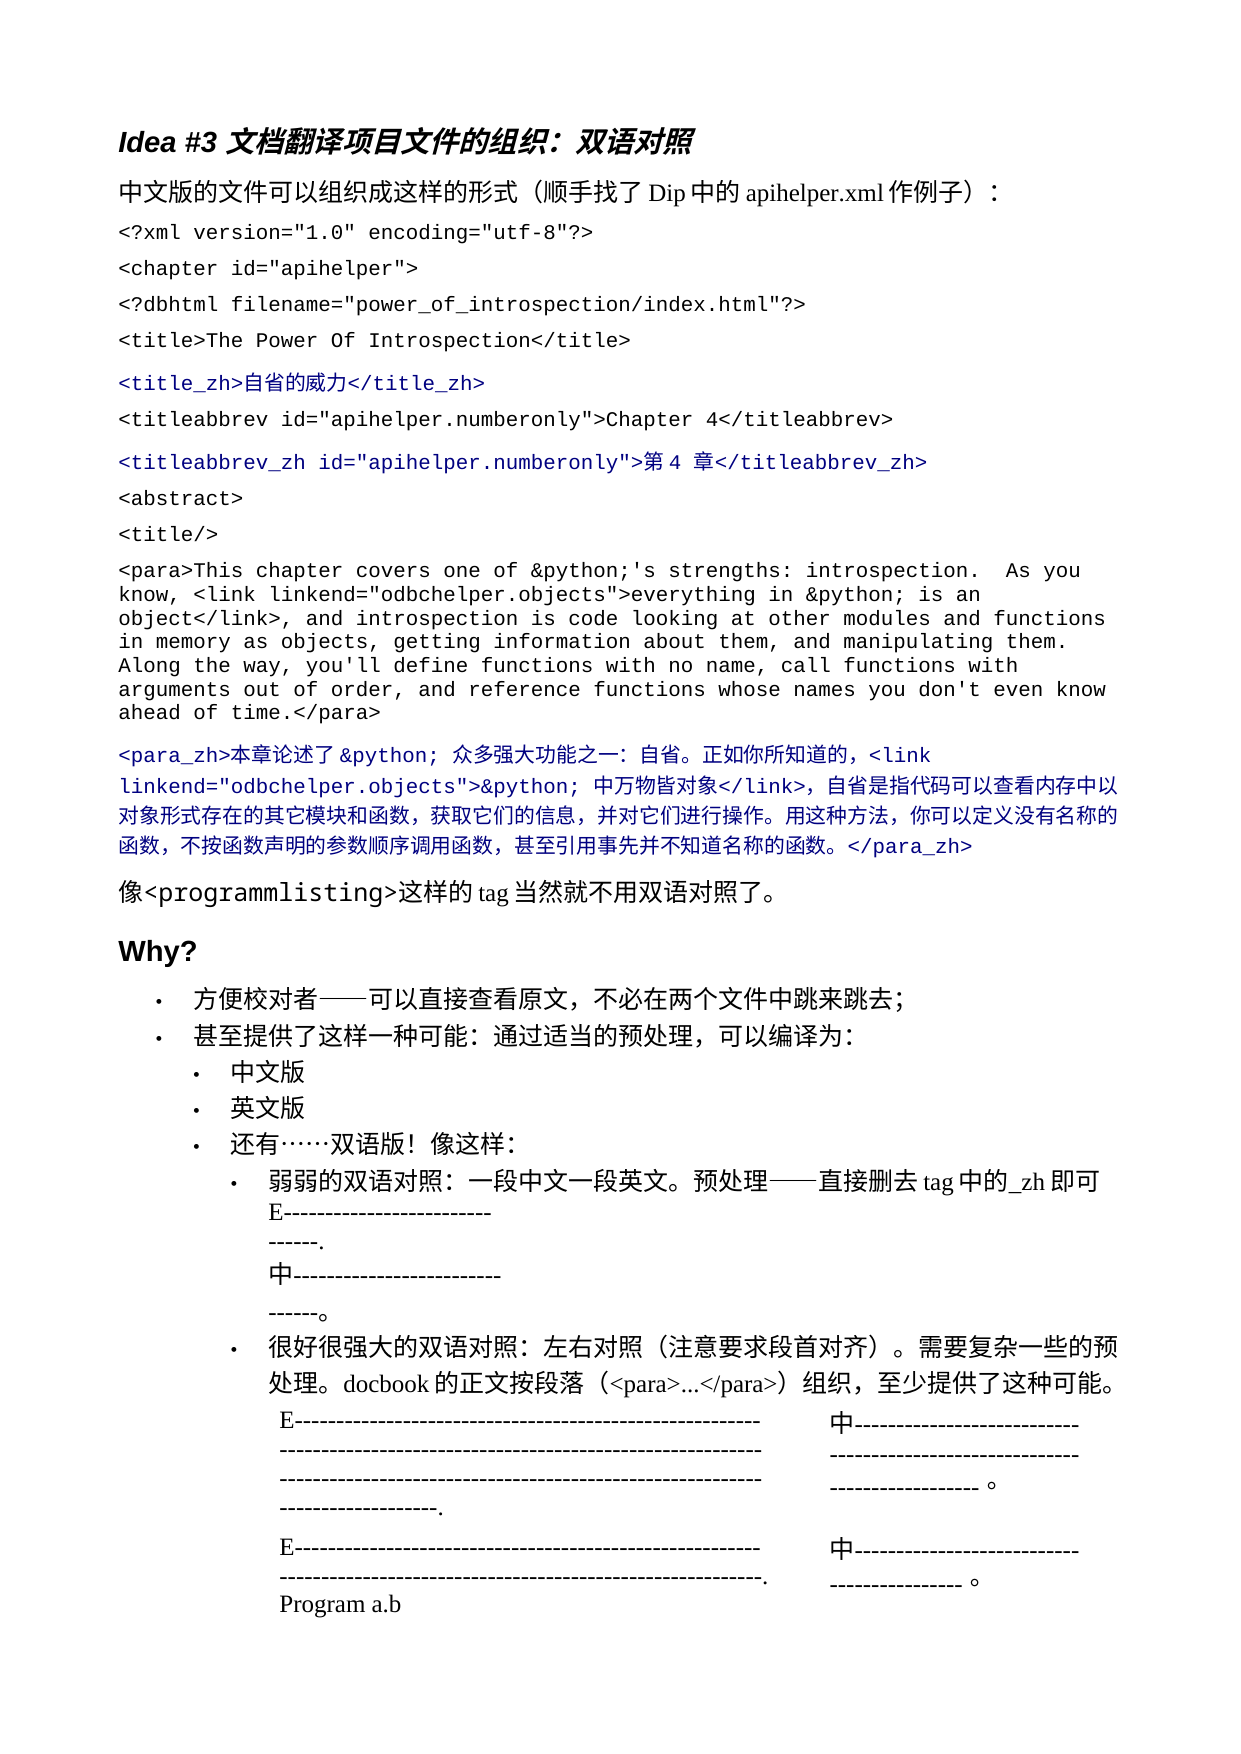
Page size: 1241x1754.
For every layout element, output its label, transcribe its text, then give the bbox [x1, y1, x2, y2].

text <titleabbrev_zh id="apihelper.numberonly">第 4 章</titleabbrev_zh> [118, 445, 1122, 476]
text <title/> [118, 524, 1122, 548]
table_header 中--------------------------- ------------------------------ ------------------。 [824, 1400, 1119, 1526]
text <?xml version="1.0" encoding="utf-8"?> [118, 222, 1122, 245]
text 中文版的文件可以组织成这样的形式（顺手找了Dip中的apihelper.xml作例子）： [118, 173, 1122, 209]
list 英文版 [193, 1088, 1122, 1125]
table_cell 中--------------------------- ----------------。 [824, 1526, 1119, 1624]
subtitle Why? [118, 934, 1122, 967]
table_header E-------------------------------------------------------- ---------------------------------------------------------- ---------------------------------------------------------- -------------------. [273, 1400, 823, 1526]
list 方便校对者——可以直接查看原文，不必在两个文件中跳来跳去； [156, 980, 1122, 1016]
text <abstract> [118, 488, 1122, 512]
text <?dbhtml filename="power_of_introspection/index.html"?> [118, 294, 1122, 318]
list 中文版 [193, 1052, 1122, 1088]
subtitle Idea #3 文档翻译项目文件的组织：双语对照 [118, 118, 1122, 160]
list 甚至提供了这样一种可能：通过适当的预处理，可以编译为： [156, 1016, 1122, 1052]
text 像<programmlisting>这样的tag当然就不用双语对照了。 [118, 872, 1122, 909]
list 弱弱的双语对照：一段中文一段英文。预处理——直接删去tag中的_zh即可 E------------------------- ------. 中------------------------- ------。 [231, 1161, 1122, 1327]
text <title>The Power Of Introspection</title> [118, 330, 1122, 354]
text <chapter id="apihelper"> [118, 258, 1122, 281]
table_cell E-------------------------------------------------------- ----------------------------------------------------------. Program a.b [273, 1526, 823, 1624]
text <para_zh>本章论述了 &python; 众多强大功能之一：自省。正如你所知道的，<link linkend="odbchelper.objects">&python; 中万物皆对象</link>，自省是指代码可以查看内存中以对象形式存在的其它模块和函数，获取它们的信息，并对它们进行操作。用这种方法，你可以定义没有名称的函数，不按函数声明的参数顺序调用函数，甚至引用事先并不知道名称的函数。</para_zh> [118, 738, 1122, 860]
text <title_zh>自省的威力</title_zh> [118, 366, 1122, 397]
text <titleabbrev id="apihelper.numberonly">Chapter 4</titleabbrev> [118, 409, 1122, 433]
text <para>This chapter covers one of &python;'s strengths: introspection. As you know, <link linkend="odbchelper.objects">everything in &python; is an object</link>, and introspection is code looking at other modules and functions in memory as objects, getting information about them, and manipulating them. Along the way, you'll define functions with no name, call functions with arguments out of order, and reference functions whose names you don't even know ahead of time.</para> [118, 561, 1122, 726]
list 很好很强大的双语对照：左右对照（注意要求段首对齐）。需要复杂一些的预处理。docbook的正文按段落（<para>...</para>）组织，至少提供了这种可能。 [231, 1327, 1122, 1400]
list 还有……双语版！像这样： [193, 1125, 1122, 1161]
